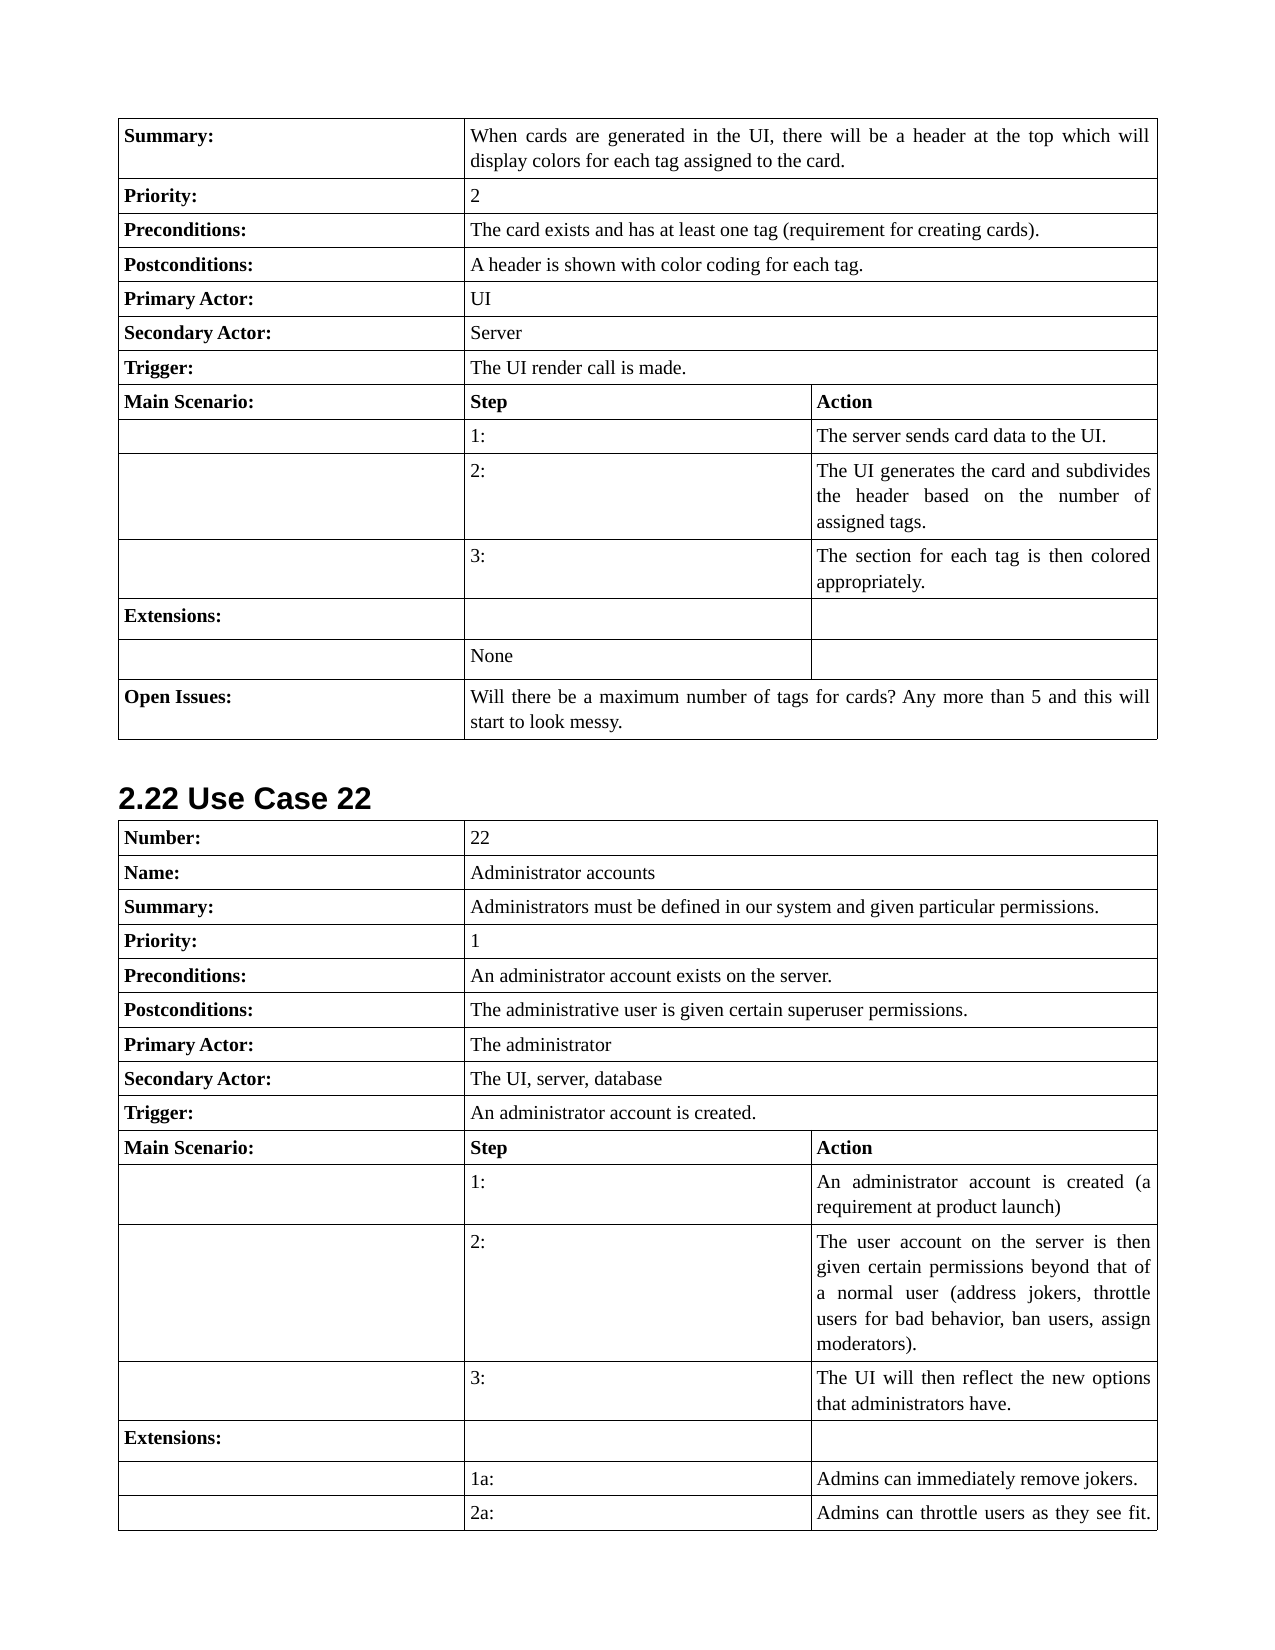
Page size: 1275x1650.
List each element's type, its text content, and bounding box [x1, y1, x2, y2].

table_cell Main Scenario: [119, 1131, 464, 1164]
table_cell The server sends card data to the UI. [812, 420, 1157, 453]
table_cell The section for each tag is then colored appropriately. [812, 540, 1157, 598]
table_cell Secondary Actor: [119, 317, 464, 350]
table_cell An administrator account exists on the server. [465, 959, 1157, 992]
table_header Number: [119, 821, 464, 855]
table_cell [119, 420, 464, 453]
table_cell None [465, 640, 811, 679]
table_cell Priority: [119, 179, 464, 212]
table_cell A header is shown with color coding for each tag. [465, 248, 1157, 281]
table_cell [119, 1462, 464, 1495]
table_cell [119, 1165, 464, 1224]
table_cell The card exists and has at least one tag (requirement for creating cards). [465, 214, 1157, 247]
table_cell Step [465, 1131, 811, 1164]
table_cell The user account on the server is then given certain permissions beyond that of a normal user (address jokers, throttle users for bad behavior, ban users, assign moderators). [812, 1225, 1157, 1361]
table_cell The administrative user is given certain superuser permissions. [465, 993, 1157, 1027]
table_cell An administrator account is created (a requirement at product launch) [812, 1165, 1157, 1224]
table_cell [812, 1421, 1157, 1461]
table_cell Server [465, 317, 1157, 350]
table_cell Extensions: [119, 1421, 464, 1461]
table_cell [812, 640, 1157, 679]
table_cell [119, 454, 464, 538]
table_cell Administrator accounts [465, 856, 1157, 889]
table_cell Preconditions: [119, 959, 464, 992]
table_cell When cards are generated in the UI, there will be a header at the top which will display colors for each tag assigned to the card. [465, 119, 1157, 178]
table_cell Priority: [119, 925, 464, 958]
table_cell 2 [465, 179, 1157, 212]
table_cell [119, 1362, 464, 1420]
table_cell Will there be a maximum number of tags for cards? Any more than 5 and this will start to look messy. [465, 680, 1157, 739]
table_cell Administrators must be defined in our system and given particular permissions. [465, 890, 1157, 923]
table_cell [119, 540, 464, 598]
table_cell Summary: [119, 119, 464, 178]
table_cell Action [812, 1131, 1157, 1164]
table_cell The UI will then reflect the new options that administrators have. [812, 1362, 1157, 1420]
table_cell Primary Actor: [119, 282, 464, 316]
table_cell Name: [119, 856, 464, 889]
text 2.22 Use Case 22 [118, 780, 1157, 816]
table_cell Postconditions: [119, 248, 464, 281]
table_cell 1: [465, 420, 811, 453]
table_cell Preconditions: [119, 214, 464, 247]
table_cell [119, 1496, 464, 1529]
table_cell [465, 599, 811, 639]
table_cell Extensions: [119, 599, 464, 639]
table_cell Postconditions: [119, 993, 464, 1027]
table_cell Open Issues: [119, 680, 464, 739]
table_cell Summary: [119, 890, 464, 923]
table_cell The UI, server, database [465, 1062, 1157, 1095]
table_cell 1: [465, 1165, 811, 1224]
table_cell 3: [465, 1362, 811, 1420]
table_cell The UI render call is made. [465, 351, 1157, 384]
table_cell Trigger: [119, 1096, 464, 1130]
table_cell Step [465, 385, 811, 419]
table_cell Admins can immediately remove jokers. [812, 1462, 1157, 1495]
table_cell [119, 1225, 464, 1361]
table_header 22 [465, 821, 1157, 855]
table_cell An administrator account is created. [465, 1096, 1157, 1130]
table_cell UI [465, 282, 1157, 316]
table_cell Main Scenario: [119, 385, 464, 419]
table_cell 2: [465, 1225, 811, 1361]
table_cell Admins can throttle users as they see fit. [812, 1496, 1157, 1529]
table_cell Trigger: [119, 351, 464, 384]
table_cell Secondary Actor: [119, 1062, 464, 1095]
table_cell Primary Actor: [119, 1028, 464, 1061]
table_cell 1 [465, 925, 1157, 958]
table_cell [812, 599, 1157, 639]
table_cell 3: [465, 540, 811, 598]
table_cell 2: [465, 454, 811, 538]
table_cell 1a: [465, 1462, 811, 1495]
table_cell Action [812, 385, 1157, 419]
table_cell The administrator [465, 1028, 1157, 1061]
table_cell The UI generates the card and subdivides the header based on the number of assigned tags. [812, 454, 1157, 538]
table_cell [465, 1421, 811, 1461]
table_cell 2a: [465, 1496, 811, 1529]
table_cell [119, 640, 464, 679]
